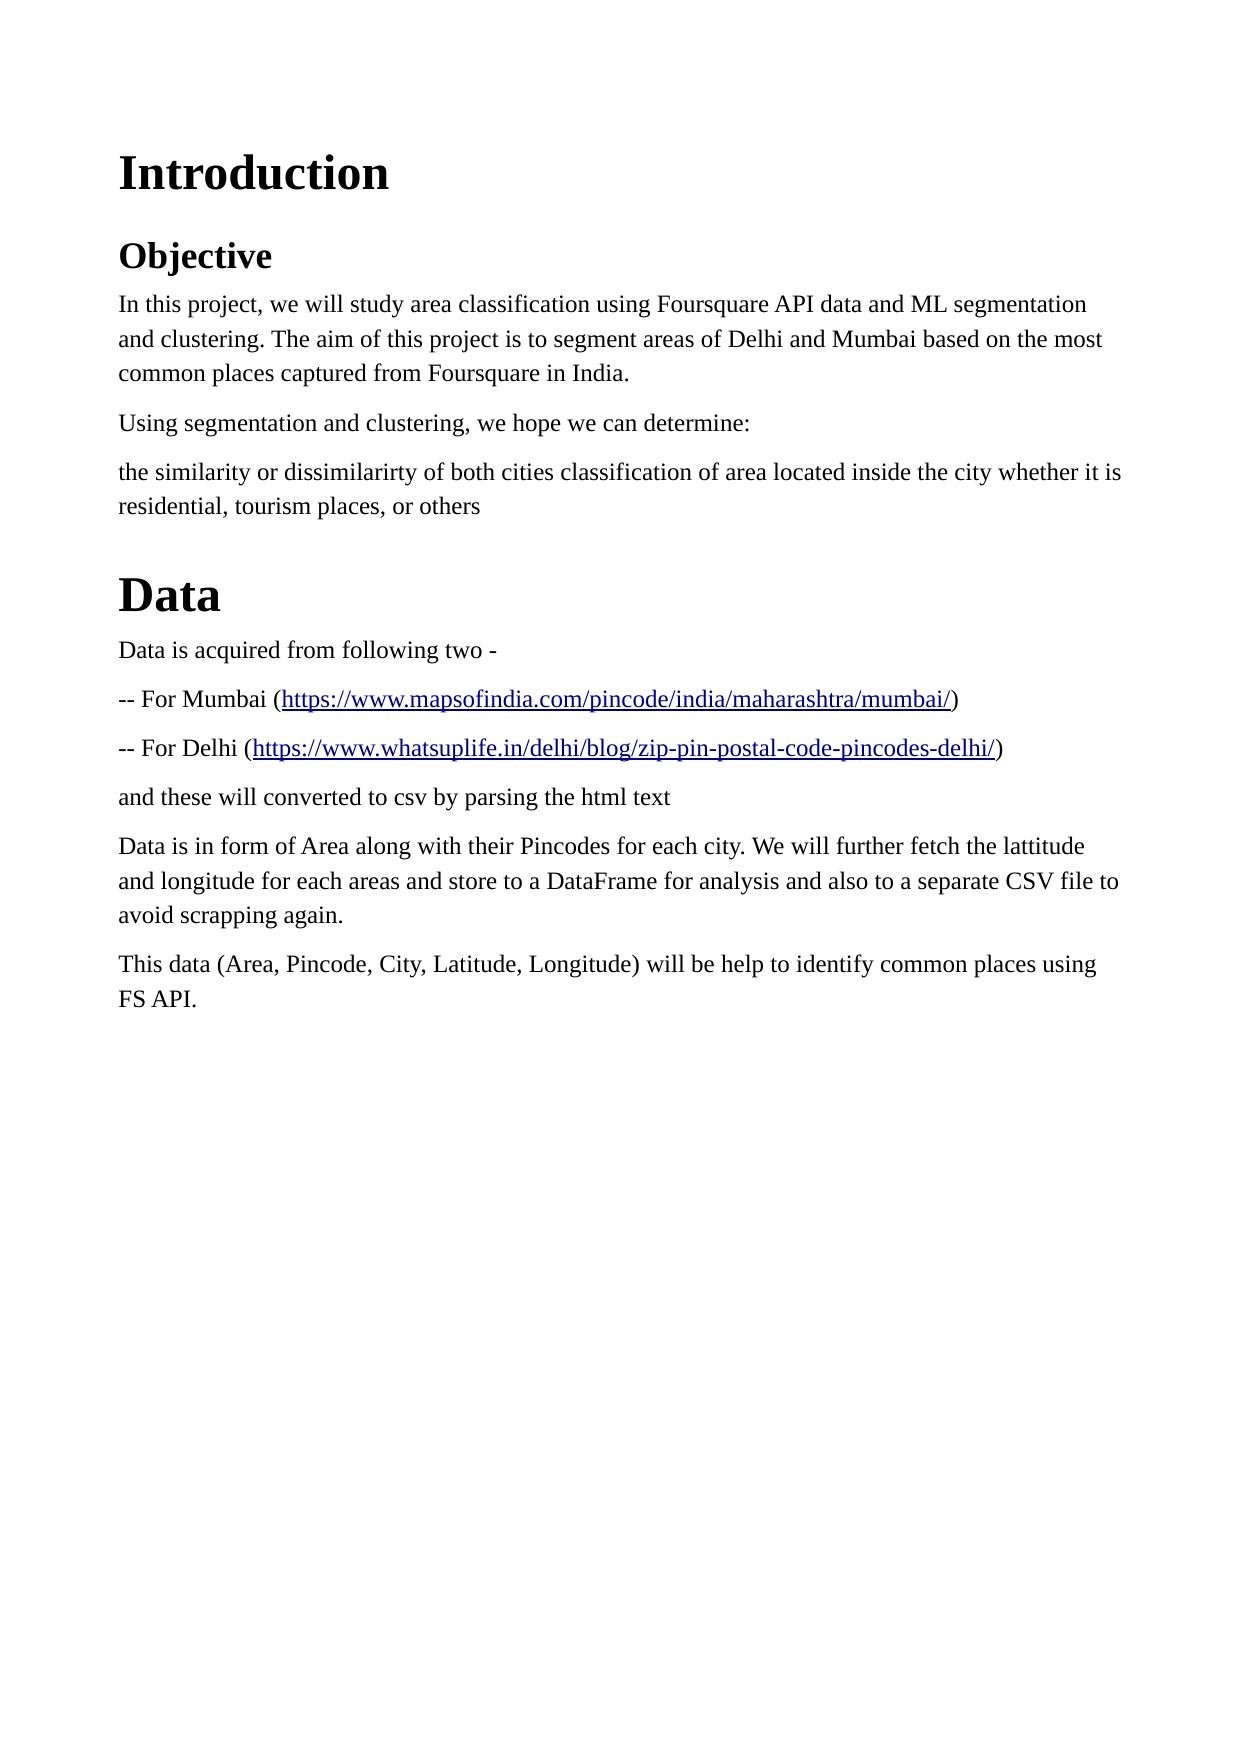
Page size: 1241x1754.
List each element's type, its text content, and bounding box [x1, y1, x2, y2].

subtitle Objective [118, 234, 1122, 277]
text and these will converted to csv by parsing the html text [118, 782, 1122, 811]
text Using segmentation and clustering, we hope we can determine: [118, 408, 1122, 436]
text Data is acquired from following two - [118, 635, 1122, 664]
text -- For Delhi (https://www.whatsuplife.in/delhi/blog/zip-pin-postal-code-pincodes-delhi/) [118, 733, 1122, 762]
text the similarity or dissimilarirty of both cities classification of area located inside the city whether it is residential, tourism places, or others [118, 457, 1122, 520]
text This data (Area, Pincode, City, Latitude, Longitude) will be help to identify common places using FS API. [118, 949, 1122, 1013]
text Data is in form of Area along with their Pincodes for each city. We will further fetch the lattitude and longitude for each areas and store to a DataFrame for analysis and also to a separate CSV file to avoid scrapping again. [118, 831, 1122, 929]
text -- For Mumbai (https://www.mapsofindia.com/pincode/india/maharashtra/mumbai/) [118, 684, 1122, 713]
subtitle Data [118, 565, 1122, 623]
text In this project, we will study area classification using Foursquare API data and ML segmentation and clustering. The aim of this project is to segment areas of Delhi and Mumbai based on the most common places captured from Foursquare in India. [118, 289, 1122, 387]
subtitle Introduction [118, 143, 1122, 201]
